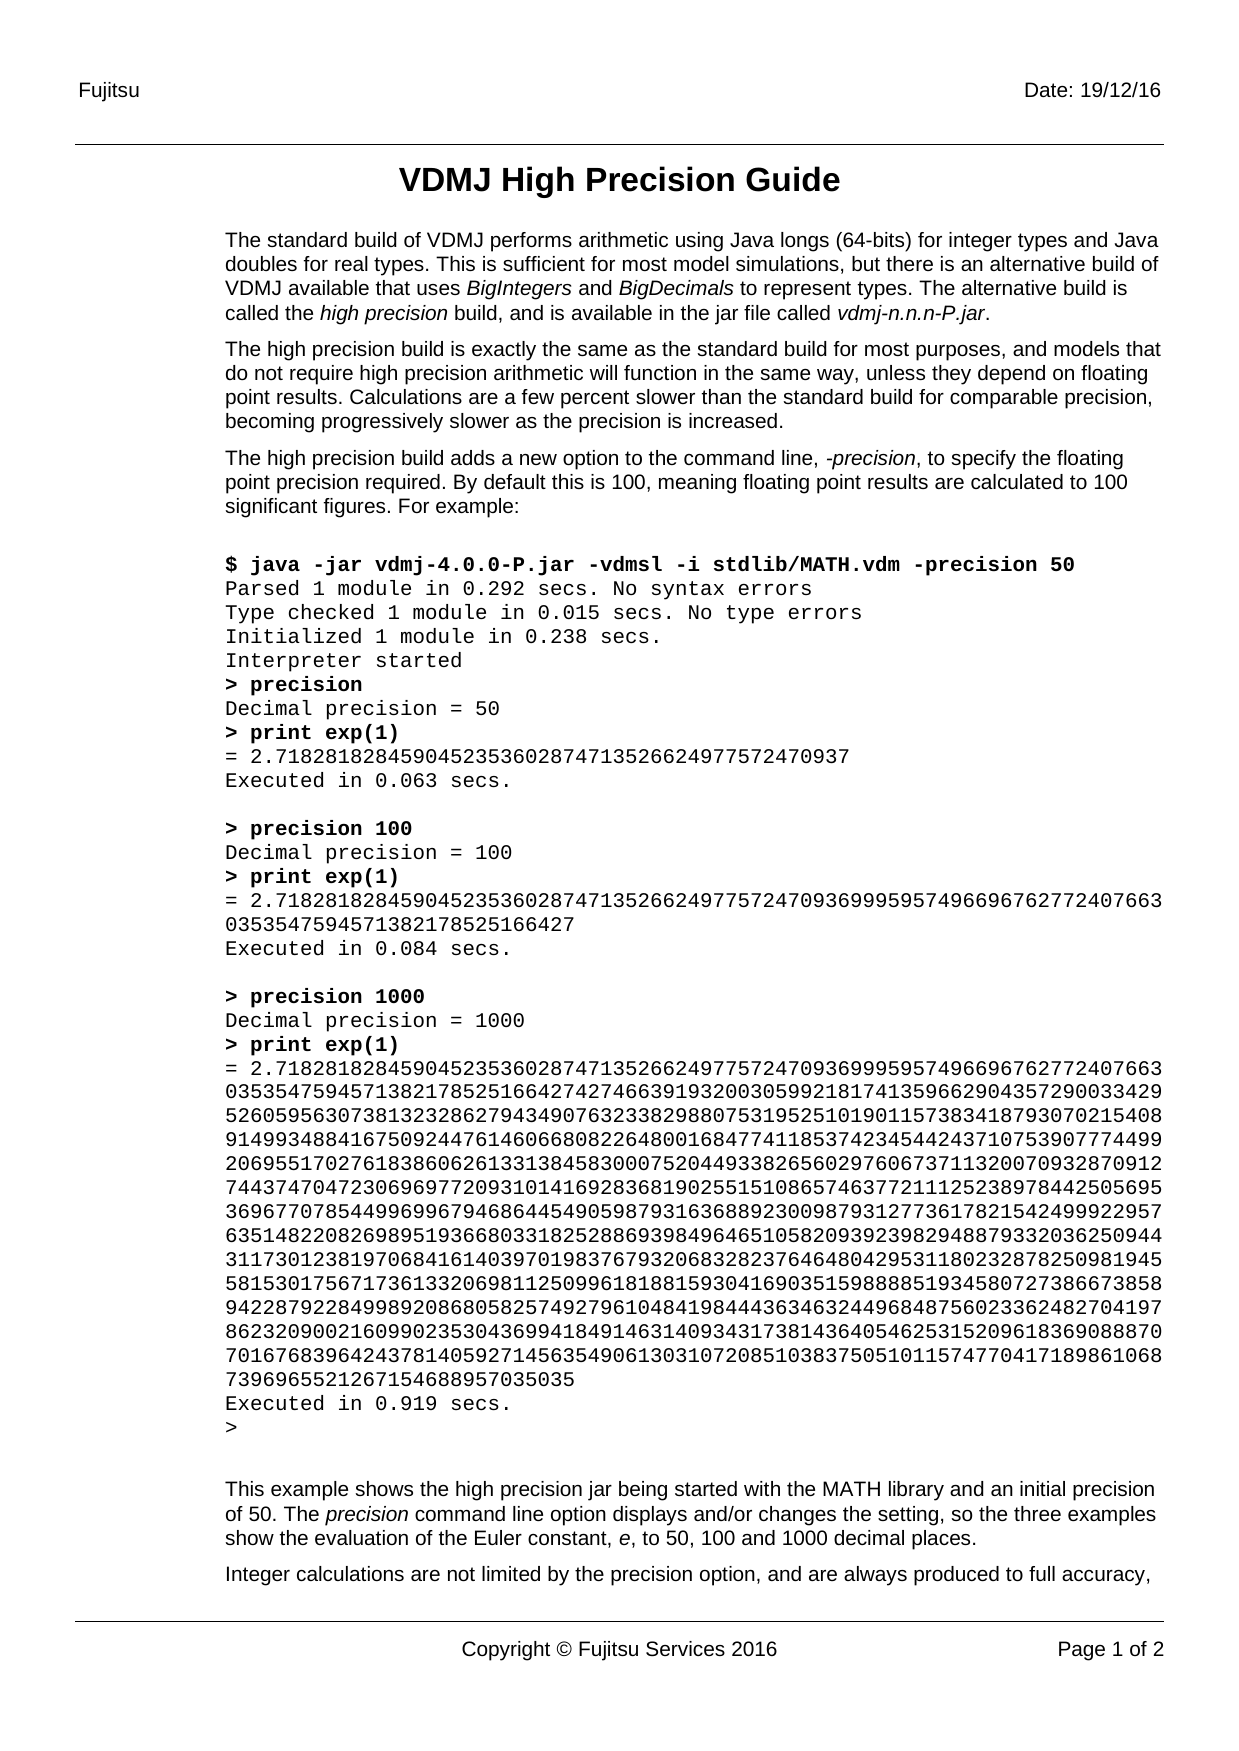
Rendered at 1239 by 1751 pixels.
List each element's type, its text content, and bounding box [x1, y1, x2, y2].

text Decimal precision = 1000 [225, 1009, 1164, 1033]
text > print exp(1) [225, 722, 1164, 746]
text Executed in 0.063 secs. [225, 770, 1164, 794]
text = 2.7182818284590452353602874713526624977572470937 [225, 746, 1164, 770]
text Executed in 0.919 secs. [225, 1393, 1164, 1417]
text $ java -jar vdmj-4.0.0-P.jar -vdmsl -i stdlib/MATH.vdm -precision 50 [225, 554, 1164, 578]
text > print exp(1) [225, 1033, 1164, 1057]
text Decimal precision = 100 [225, 842, 1164, 866]
text = 2.718281828459045235360287471352662497757247093699959574966967627724076630353547594571382178525166427 [225, 890, 1164, 938]
text The standard build of VDMJ performs arithmetic using Java longs (64-bits) for integer types and Java doubles for real types. This is sufficient for most model simulations, but there is an alternative build of VDMJ available that uses BigIntegers and BigDecimals to represent types. The alternative build is called the high precision build, and is available in the jar file called vdmj-n.n.n-P.jar. [225, 228, 1164, 324]
text This example shows the high precision jar being started with the MATH library and an initial precision of 50. The precision command line option displays and/or changes the setting, so the three examples show the evaluation of the Euler constant, e, to 50, 100 and 1000 decimal places. [225, 1477, 1164, 1549]
text > precision 1000 [225, 986, 1164, 1009]
text The high precision build adds a new option to the command line, -precision, to specify the floating point precision required. By default this is 100, meaning floating point results are calculated to 100 significant figures. For example: [225, 446, 1164, 518]
text Type checked 1 module in 0.015 secs. No type errors [225, 602, 1164, 626]
text The high precision build is exactly the same as the standard build for most purposes, and models that do not require high precision arithmetic will function in the same way, unless they depend on floating point results. Calculations are a few percent slower than the standard build for comparable precision, becoming progressively slower as the precision is increased. [225, 337, 1164, 433]
text = 2.718281828459045235360287471352662497757247093699959574966967627724076630353547594571382178525166427427466391932003059921817413596629043572900334295260595630738132328627943490763233829880753195251019011573834187930702154089149934884167509244761460668082264800168477411853742345442437107539077744992069551702761838606261331384583000752044933826560297606737113200709328709127443747047230696977209310141692836819025515108657463772111252389784425056953696770785449969967946864454905987931636889230098793127736178215424999229576351482208269895193668033182528869398496465105820939239829488793320362509443117301238197068416140397019837679320683282376464804295311802328782509819455815301756717361332069811250996181881593041690351598888519345807273866738589422879228499892086805825749279610484198444363463244968487560233624827041978623209002160990235304369941849146314093431738143640546253152096183690888707016768396424378140592714563549061303107208510383750510115747704171898610687396965521267154688957035035 [225, 1057, 1164, 1393]
subtitle VDMJ High Precision Guide [75, 160, 1164, 198]
text Decimal precision = 50 [225, 698, 1164, 722]
text > print exp(1) [225, 866, 1164, 890]
text > [225, 1417, 1164, 1441]
text Parsed 1 module in 0.292 secs. No syntax errors [225, 578, 1164, 602]
text Initialized 1 module in 0.238 secs. [225, 626, 1164, 650]
text > precision [225, 674, 1164, 698]
text > precision 100 [225, 818, 1164, 842]
text Interpreter started [225, 650, 1164, 674]
text Executed in 0.084 secs. [225, 938, 1164, 962]
text Integer calculations are not limited by the precision option, and are always produced to full accuracy, [225, 1562, 1164, 1586]
